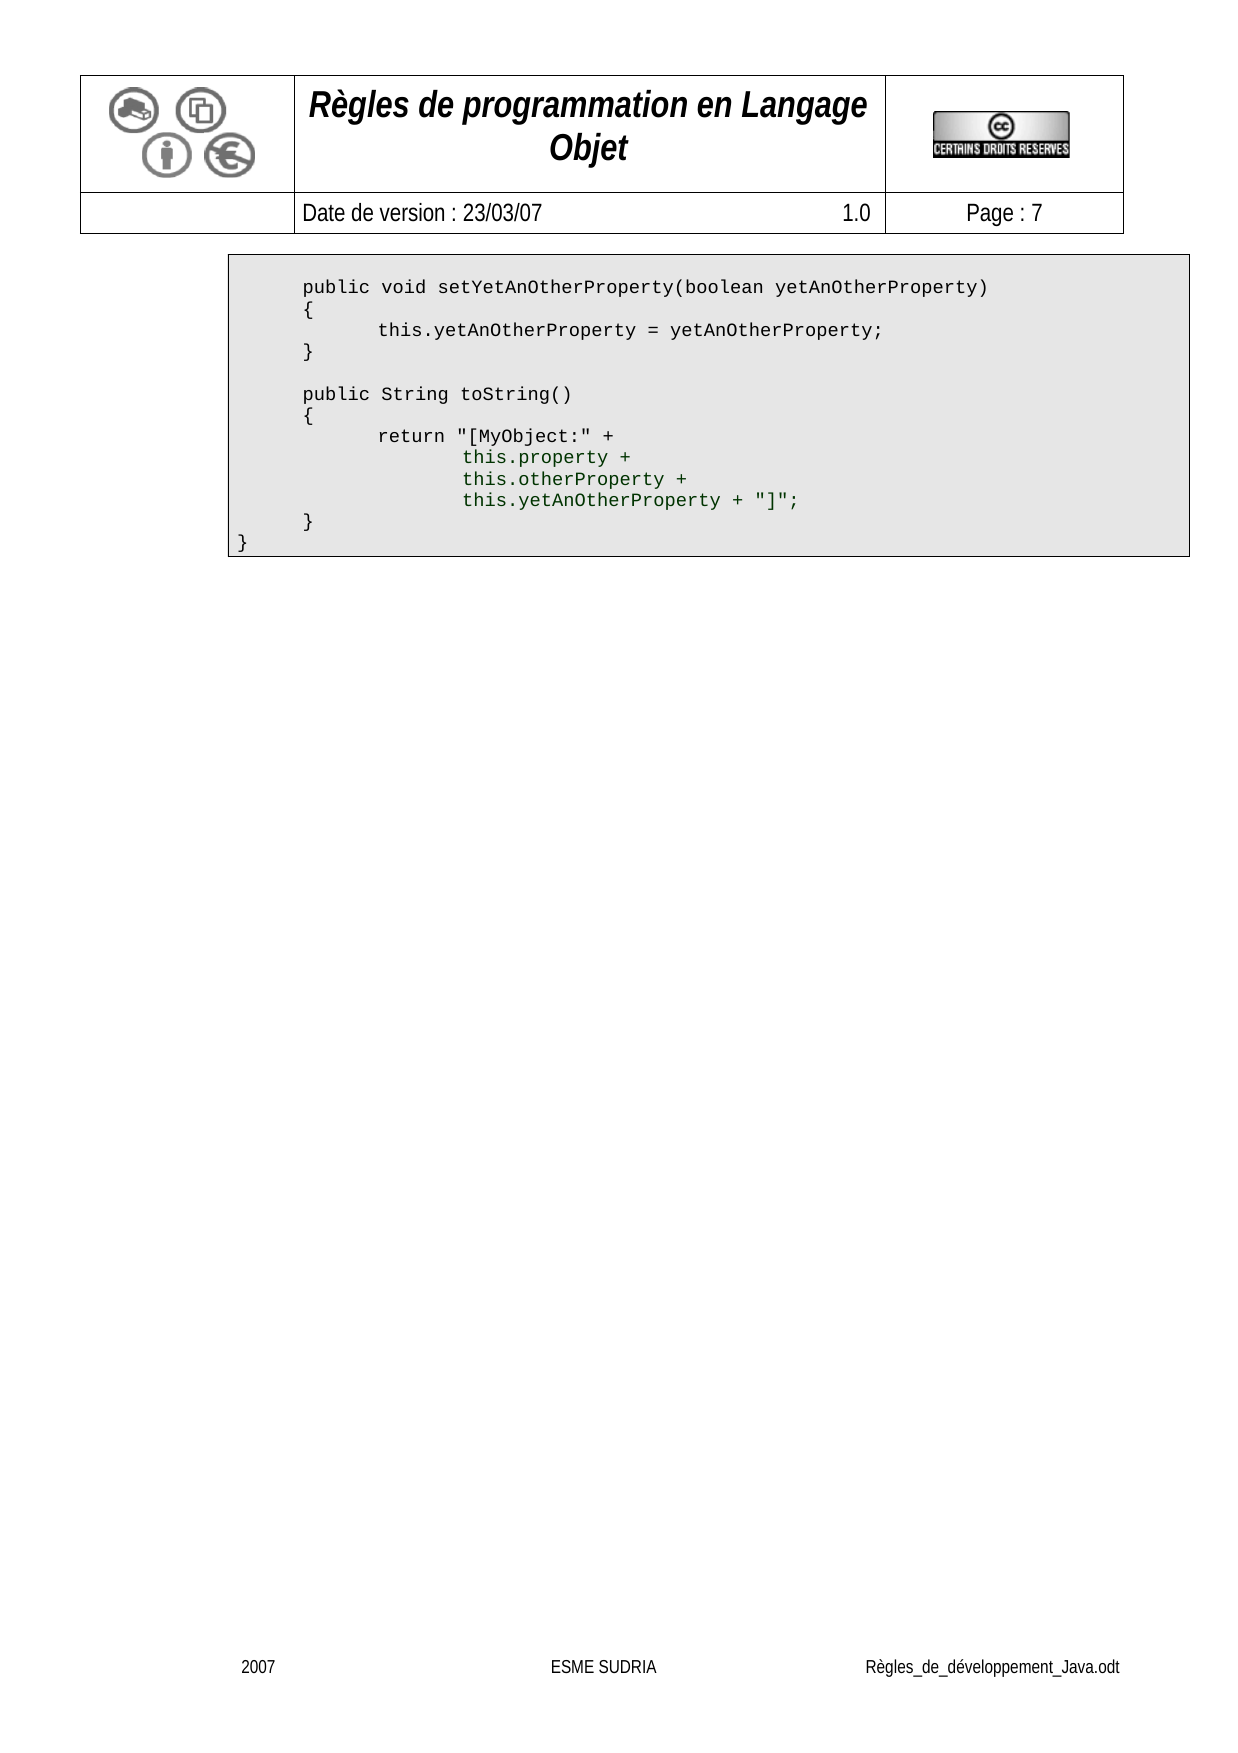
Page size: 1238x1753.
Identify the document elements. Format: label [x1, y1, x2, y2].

picture [105, 87, 270, 187]
picture [933, 111, 1070, 158]
